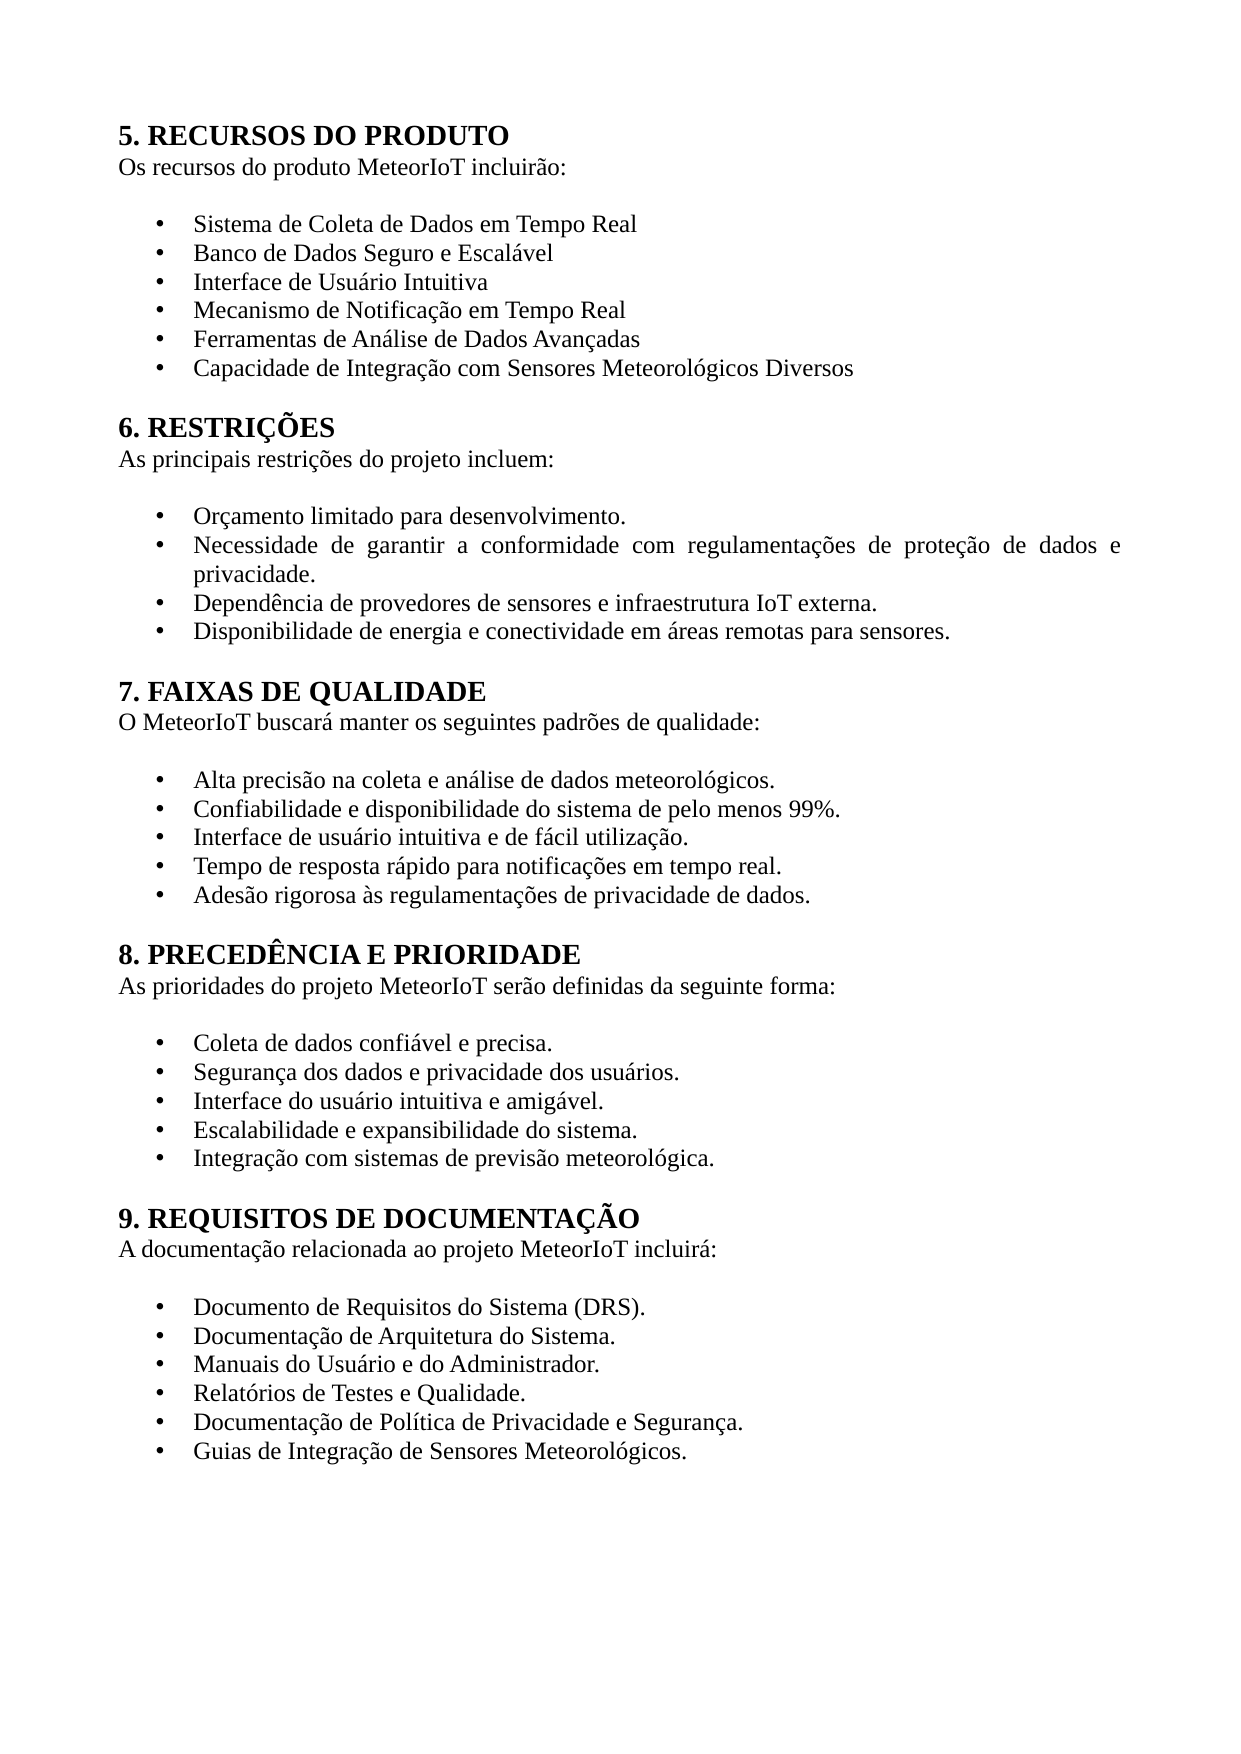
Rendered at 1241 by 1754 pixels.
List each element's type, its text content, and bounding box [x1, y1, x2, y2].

list Guias de Integração de Sensores Meteorológicos. [156, 1436, 1122, 1464]
list Interface de usuário intuitiva e de fácil utilização. [156, 822, 1122, 851]
list Tempo de resposta rápido para notificações em tempo real. [156, 851, 1122, 880]
text Os recursos do produto MeteorIoT incluirão: [118, 152, 1122, 180]
list Documento de Requisitos do Sistema (DRS). [156, 1292, 1122, 1321]
list Necessidade de garantir a conformidade com regulamentações de proteção de dados e privacidade. [156, 530, 1122, 588]
list Mecanismo de Notificação em Tempo Real [156, 295, 1122, 324]
text O MeteorIoT buscará manter os seguintes padrões de qualidade: [118, 707, 1122, 736]
text A documentação relacionada ao projeto MeteorIoT incluirá: [118, 1234, 1122, 1263]
list Segurança dos dados e privacidade dos usuários. [156, 1057, 1122, 1086]
list Confiabilidade e disponibilidade do sistema de pelo menos 99%. [156, 794, 1122, 822]
list Capacidade de Integração com Sensores Meteorológicos Diversos [156, 353, 1122, 382]
list Coleta de dados confiável e precisa. [156, 1028, 1122, 1057]
list Interface de Usuário Intuitiva [156, 267, 1122, 295]
text 5. RECURSOS DO PRODUTO [118, 118, 1122, 152]
list Orçamento limitado para desenvolvimento. [156, 501, 1122, 530]
list Documentação de Política de Privacidade e Segurança. [156, 1407, 1122, 1436]
list Integração com sistemas de previsão meteorológica. [156, 1143, 1122, 1172]
text 9. REQUISITOS DE DOCUMENTAÇÃO [118, 1201, 1122, 1234]
list Alta precisão na coleta e análise de dados meteorológicos. [156, 765, 1122, 794]
list Banco de Dados Seguro e Escalável [156, 238, 1122, 267]
list Escalabilidade e expansibilidade do sistema. [156, 1115, 1122, 1143]
list Disponibilidade de energia e conectividade em áreas remotas para sensores. [156, 616, 1122, 645]
text 7. FAIXAS DE QUALIDADE [118, 674, 1122, 707]
list Relatórios de Testes e Qualidade. [156, 1378, 1122, 1407]
text 8. PRECEDÊNCIA E PRIORIDADE [118, 937, 1122, 971]
list Adesão rigorosa às regulamentações de privacidade de dados. [156, 880, 1122, 909]
text 6. RESTRIÇÕES [118, 410, 1122, 444]
list Ferramentas de Análise de Dados Avançadas [156, 324, 1122, 353]
list Documentação de Arquitetura do Sistema. [156, 1321, 1122, 1349]
text As principais restrições do projeto incluem: [118, 444, 1122, 473]
list Manuais do Usuário e do Administrador. [156, 1349, 1122, 1378]
list Dependência de provedores de sensores e infraestrutura IoT externa. [156, 588, 1122, 616]
list Interface do usuário intuitiva e amigável. [156, 1086, 1122, 1115]
list Sistema de Coleta de Dados em Tempo Real [156, 209, 1122, 238]
text As prioridades do projeto MeteorIoT serão definidas da seguinte forma: [118, 971, 1122, 1000]
